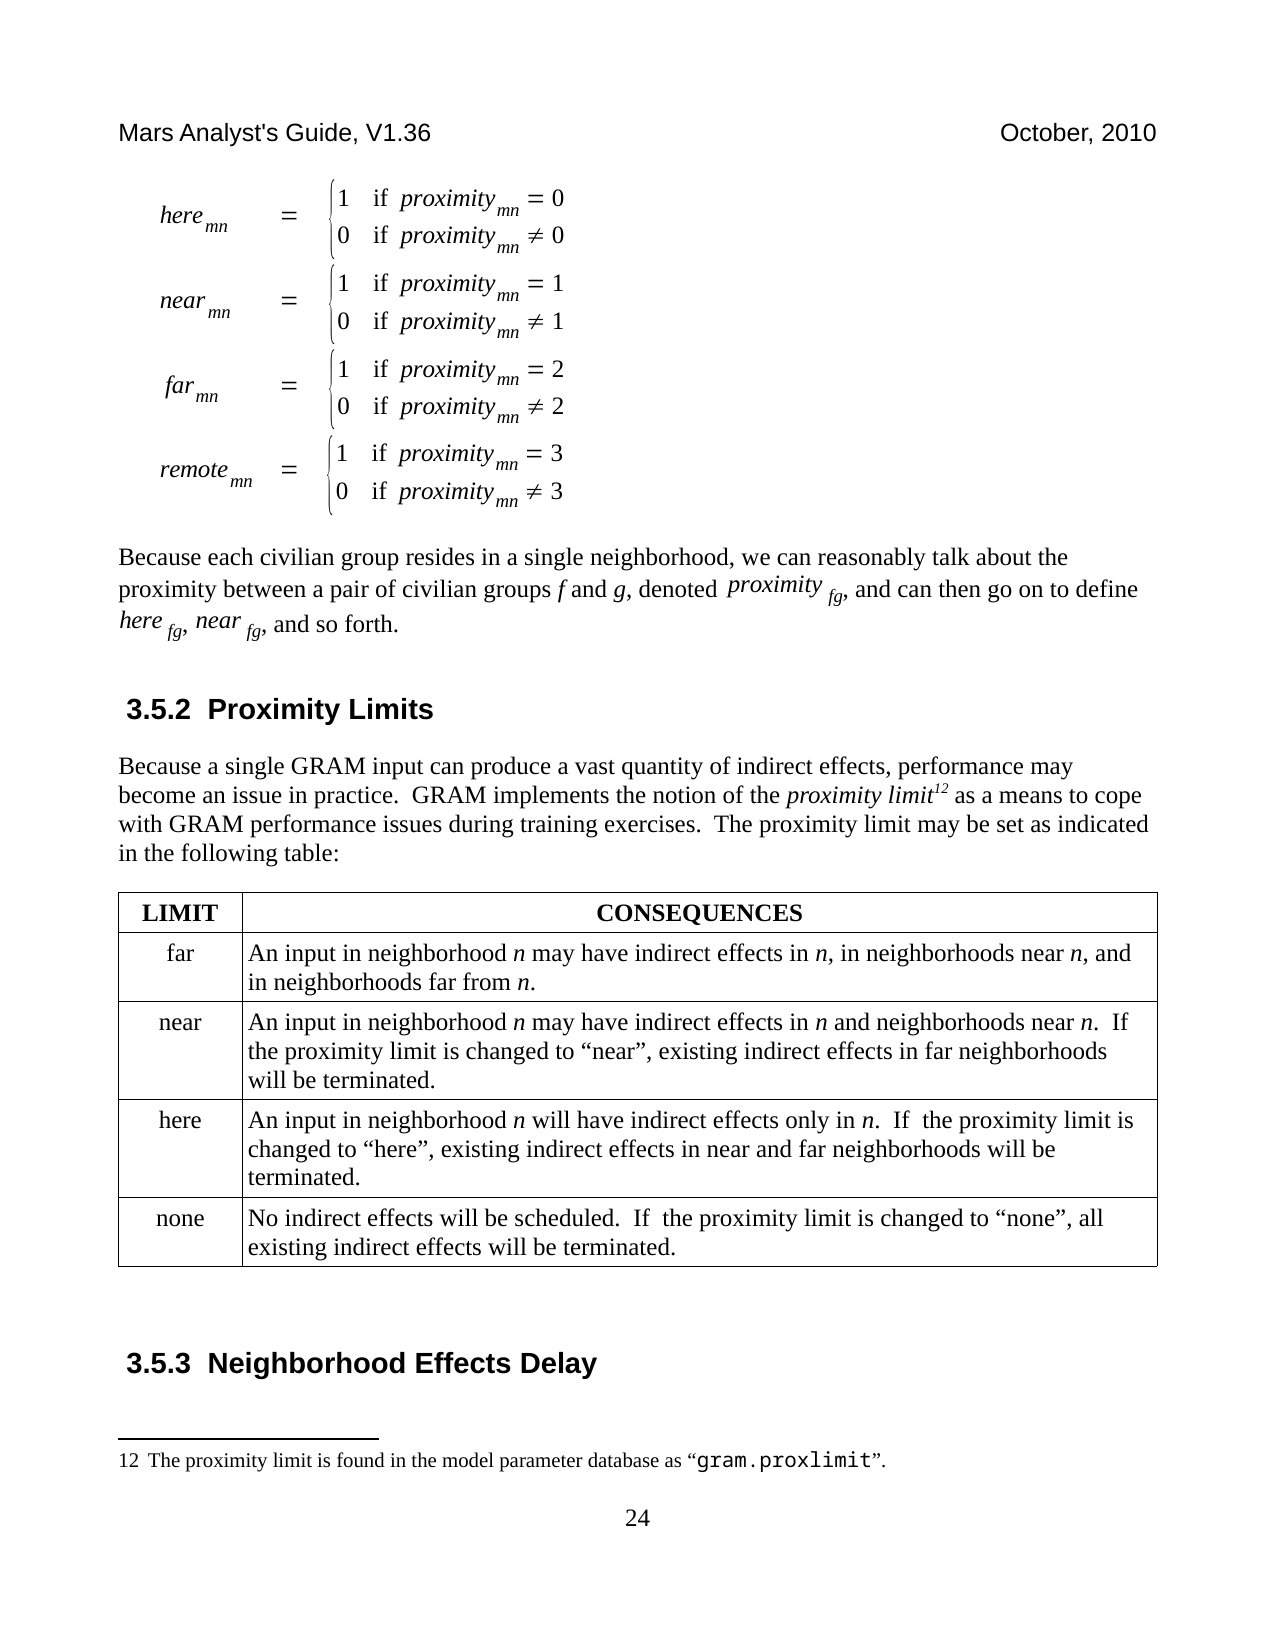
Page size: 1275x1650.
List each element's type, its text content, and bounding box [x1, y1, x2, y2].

table_cell An input in neighborhood n will have indirect effects only in n. If the proximity limit is changed to “here”, existing indirect effects in near and far neighborhoods will be terminated. [243, 1100, 1157, 1197]
subtitle Neighborhood Effects Delay [118, 1346, 1157, 1379]
table_cell No indirect effects will be scheduled. If the proximity limit is changed to “none”, all existing indirect effects will be terminated. [243, 1198, 1157, 1266]
table_header CONSEQUENCES [243, 893, 1157, 932]
table_cell An input in neighborhood n may have indirect effects in n and neighborhoods near n. If the proximity limit is changed to “near”, existing indirect effects in far neighborhoods will be terminated. [243, 1002, 1157, 1099]
table_header LIMIT [119, 893, 242, 932]
table_cell near [119, 1002, 242, 1099]
subtitle Proximity Limits [118, 692, 1157, 726]
text Because each civilian group resides in a single neighborhood, we can reasonably talk about the proximity between a pair of civilian groups f and g, denoted , and can then go on to define , , and so forth. [118, 542, 1157, 641]
text Because a single GRAM input can produce a vast quantity of indirect effects, performance may become an issue in practice. GRAM implements the notion of the proximity limit as a means to cope with GRAM performance issues during training exercises. The proximity limit may be set as indicated in the following table: [118, 751, 1157, 866]
text The proximity limit is found in the model parameter database as “gram.proxlimit”. [118, 1445, 1157, 1474]
table_cell An input in neighborhood n may have indirect effects in n, in neighborhoods near n, and in neighborhoods far from n. [243, 933, 1157, 1001]
table_cell none [119, 1198, 242, 1266]
table_cell far [119, 933, 242, 1001]
table_cell here [119, 1100, 242, 1197]
